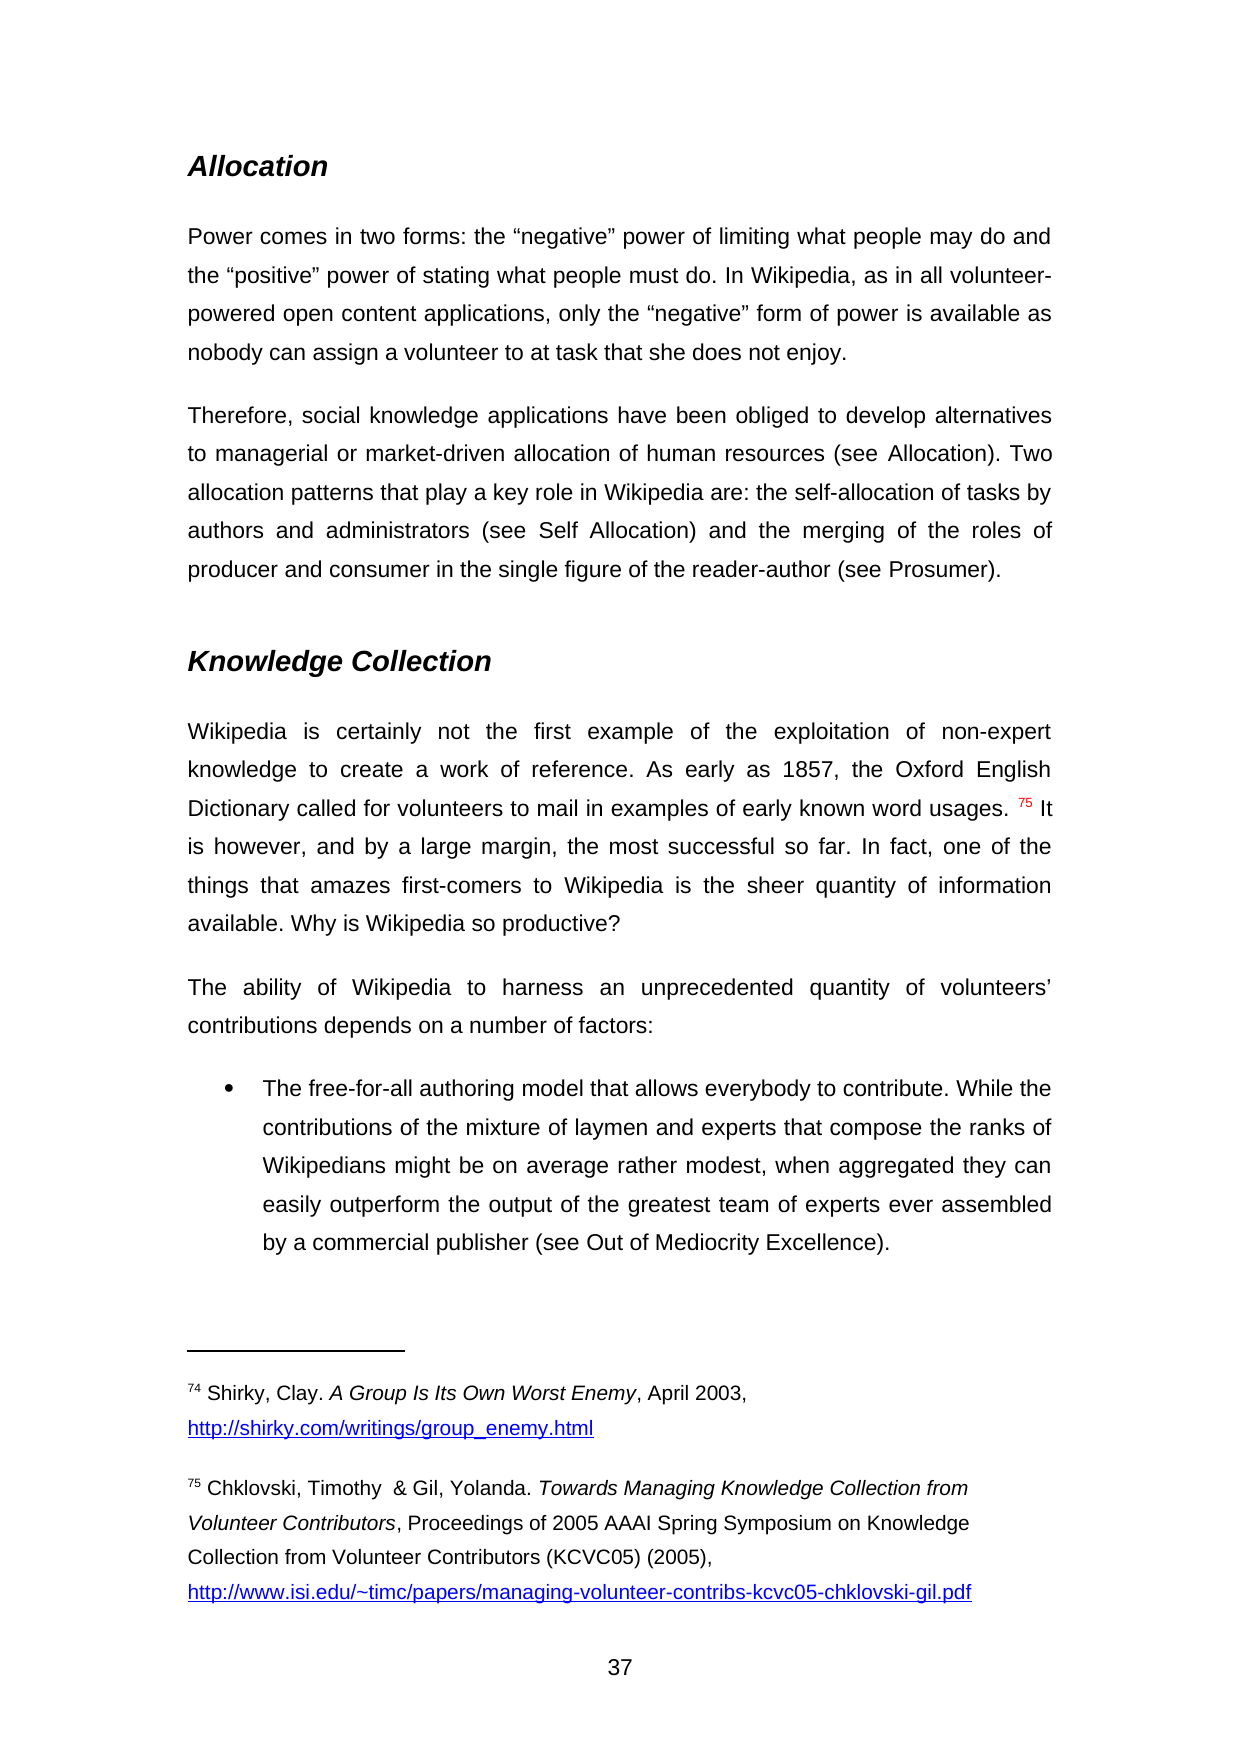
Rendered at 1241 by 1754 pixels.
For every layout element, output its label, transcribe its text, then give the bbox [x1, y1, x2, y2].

text Shirky, Clay. A Group Is Its Own Worst Enemy, April 2003, http://shirky.com/writings/group_enemy.html [187, 1382, 1053, 1440]
text Chklovski, Timothy & Gil, Yolanda. Towards Managing Knowledge Collection from Volunteer Contributors, Proceedings of 2005 AAAI Spring Symposium on Knowledge Collection from Volunteer Contributors (KCVC05) (2005), http://www.isi.edu/~timc/papers/managing-volunteer-contribs-kcvc05-chklovski-gil.pdf [187, 1476, 1053, 1604]
subtitle Allocation [187, 150, 1053, 183]
text Wikipedia is certainly not the first example of the exploitation of non-expert knowledge to create a work of reference. As early as 1857, the Oxford English Dictionary called for volunteers to mail in examples of early known word usages. It is however, and by a large margin, the most successful so far. In fact, one of the things that amazes first-comers to Wikipedia is the sheer quantity of information available. Why is Wikipedia so productive? [187, 719, 1053, 936]
text Power comes in two forms: the “negative” power of limiting what people may do and the “positive” power of stating what people must do. In Wikipedia, as in all volunteer-powered open content applications, only the “negative” form of power is available as nobody can assign a volunteer to at task that she does not enjoy. [187, 224, 1053, 365]
text Therefore, social knowledge applications have been obliged to develop alternatives to managerial or market-driven allocation of human resources (see Allocation). Two allocation patterns that play a key role in Wikipedia are: the self-allocation of tasks by authors and administrators (see Self Allocation) and the merging of the roles of producer and consumer in the single figure of the reader-author (see Prosumer). [187, 403, 1053, 582]
text The ability of Wikipedia to harness an unprecedented quantity of volunteers’ contributions depends on a number of factors: [187, 974, 1053, 1038]
subtitle Knowledge Collection [187, 645, 1053, 677]
list The free-for-all authoring model that allows everybody to contribute. While the contributions of the mixture of laymen and experts that compose the ranks of Wikipedians might be on average rather modest, when aggregated they can easily outperform the output of the greatest team of experts ever assembled by a commercial publisher (see Out of Mediocrity Excellence). [225, 1076, 1053, 1256]
